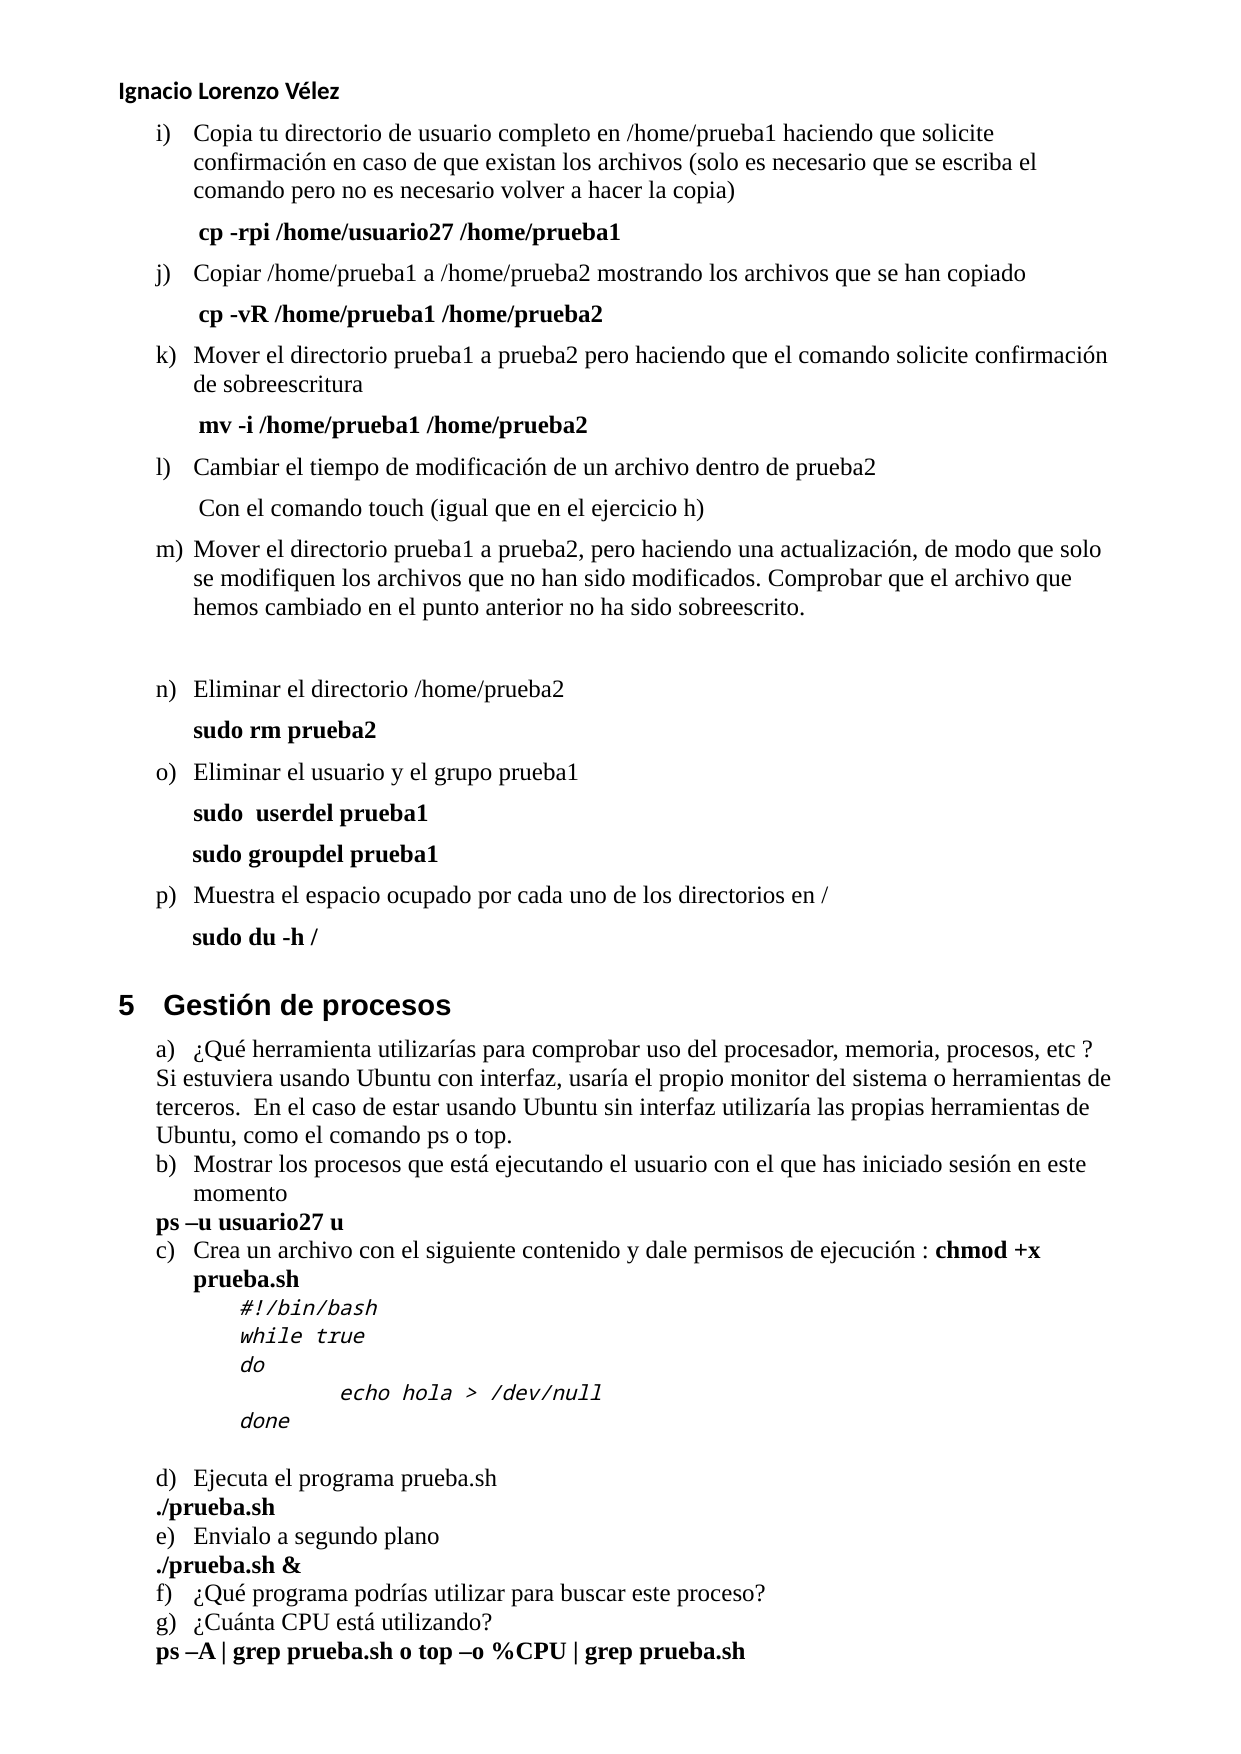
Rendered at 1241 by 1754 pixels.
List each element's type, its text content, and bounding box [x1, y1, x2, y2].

list Eliminar el directorio /home/prueba2 [156, 674, 1122, 703]
list Mover el directorio prueba1 a prueba2, pero haciendo una actualización, de modo que solo se modifiquen los archivos que no han sido modificados. Comprobar que el archivo que hemos cambiado en el punto anterior no ha sido sobreescrito. [156, 534, 1122, 621]
list Cambiar el tiempo de modificación de un archivo dentro de prueba2 [156, 452, 1122, 481]
text ps –u usuario27 u [156, 1207, 1122, 1235]
text do [238, 1350, 1122, 1378]
text cp -rpi /home/usuario27 /home/prueba1 [118, 217, 1122, 246]
text while true [238, 1321, 1122, 1350]
list Ejecuta el programa prueba.sh [156, 1463, 1122, 1492]
text sudo userdel prueba1 [193, 798, 1122, 827]
text mv -i /home/prueba1 /home/prueba2 [118, 411, 1122, 439]
text ps –A | grep prueba.sh o top –o %CPU | grep prueba.sh [156, 1636, 1122, 1665]
text echo hola > /dev/null [238, 1378, 1122, 1407]
list Mostrar los procesos que está ejecutando el usuario con el que has iniciado sesión en este momento [156, 1149, 1122, 1207]
text #!/bin/bash [238, 1293, 1122, 1321]
list Mover el directorio prueba1 a prueba2 pero haciendo que el comando solicite confirmación de sobreescritura [156, 341, 1122, 398]
subtitle Gestión de procesos [118, 988, 1122, 1022]
list ¿Qué programa podrías utilizar para buscar este proceso? [156, 1578, 1122, 1607]
list Copia tu directorio de usuario completo en /home/prueba1 haciendo que solicite confirmación en caso de que existan los archivos (solo es necesario que se escriba el comando pero no es necesario volver a hacer la copia) [156, 118, 1122, 204]
text ./prueba.sh & [156, 1550, 1122, 1578]
text cp -vR /home/prueba1 /home/prueba2 [118, 299, 1122, 328]
text Si estuviera usando Ubuntu con interfaz, usaría el propio monitor del sistema o herramientas de terceros. En el caso de estar usando Ubuntu sin interfaz utilizaría las propias herramientas de Ubuntu, como el comando ps o top. [156, 1063, 1122, 1149]
text sudo groupdel prueba1 [118, 839, 1122, 868]
list Crea un archivo con el siguiente contenido y dale permisos de ejecución : chmod +x prueba.sh [156, 1235, 1122, 1293]
list Copiar /home/prueba1 a /home/prueba2 mostrando los archivos que se han copiado [156, 258, 1122, 287]
text sudo du -h / [118, 922, 1122, 951]
text sudo rm prueba2 [193, 716, 1122, 744]
list ¿Qué herramienta utilizarías para comprobar uso del procesador, memoria, procesos, etc ? [156, 1034, 1122, 1063]
list Envialo a segundo plano [156, 1521, 1122, 1550]
text done [238, 1407, 1122, 1435]
list Muestra el espacio ocupado por cada uno de los directorios en / [156, 881, 1122, 909]
text Con el comando touch (igual que en el ejercicio h) [118, 493, 1122, 522]
list ¿Cuánta CPU está utilizando? [156, 1607, 1122, 1636]
text ./prueba.sh [156, 1492, 1122, 1521]
list Eliminar el usuario y el grupo prueba1 [156, 757, 1122, 786]
